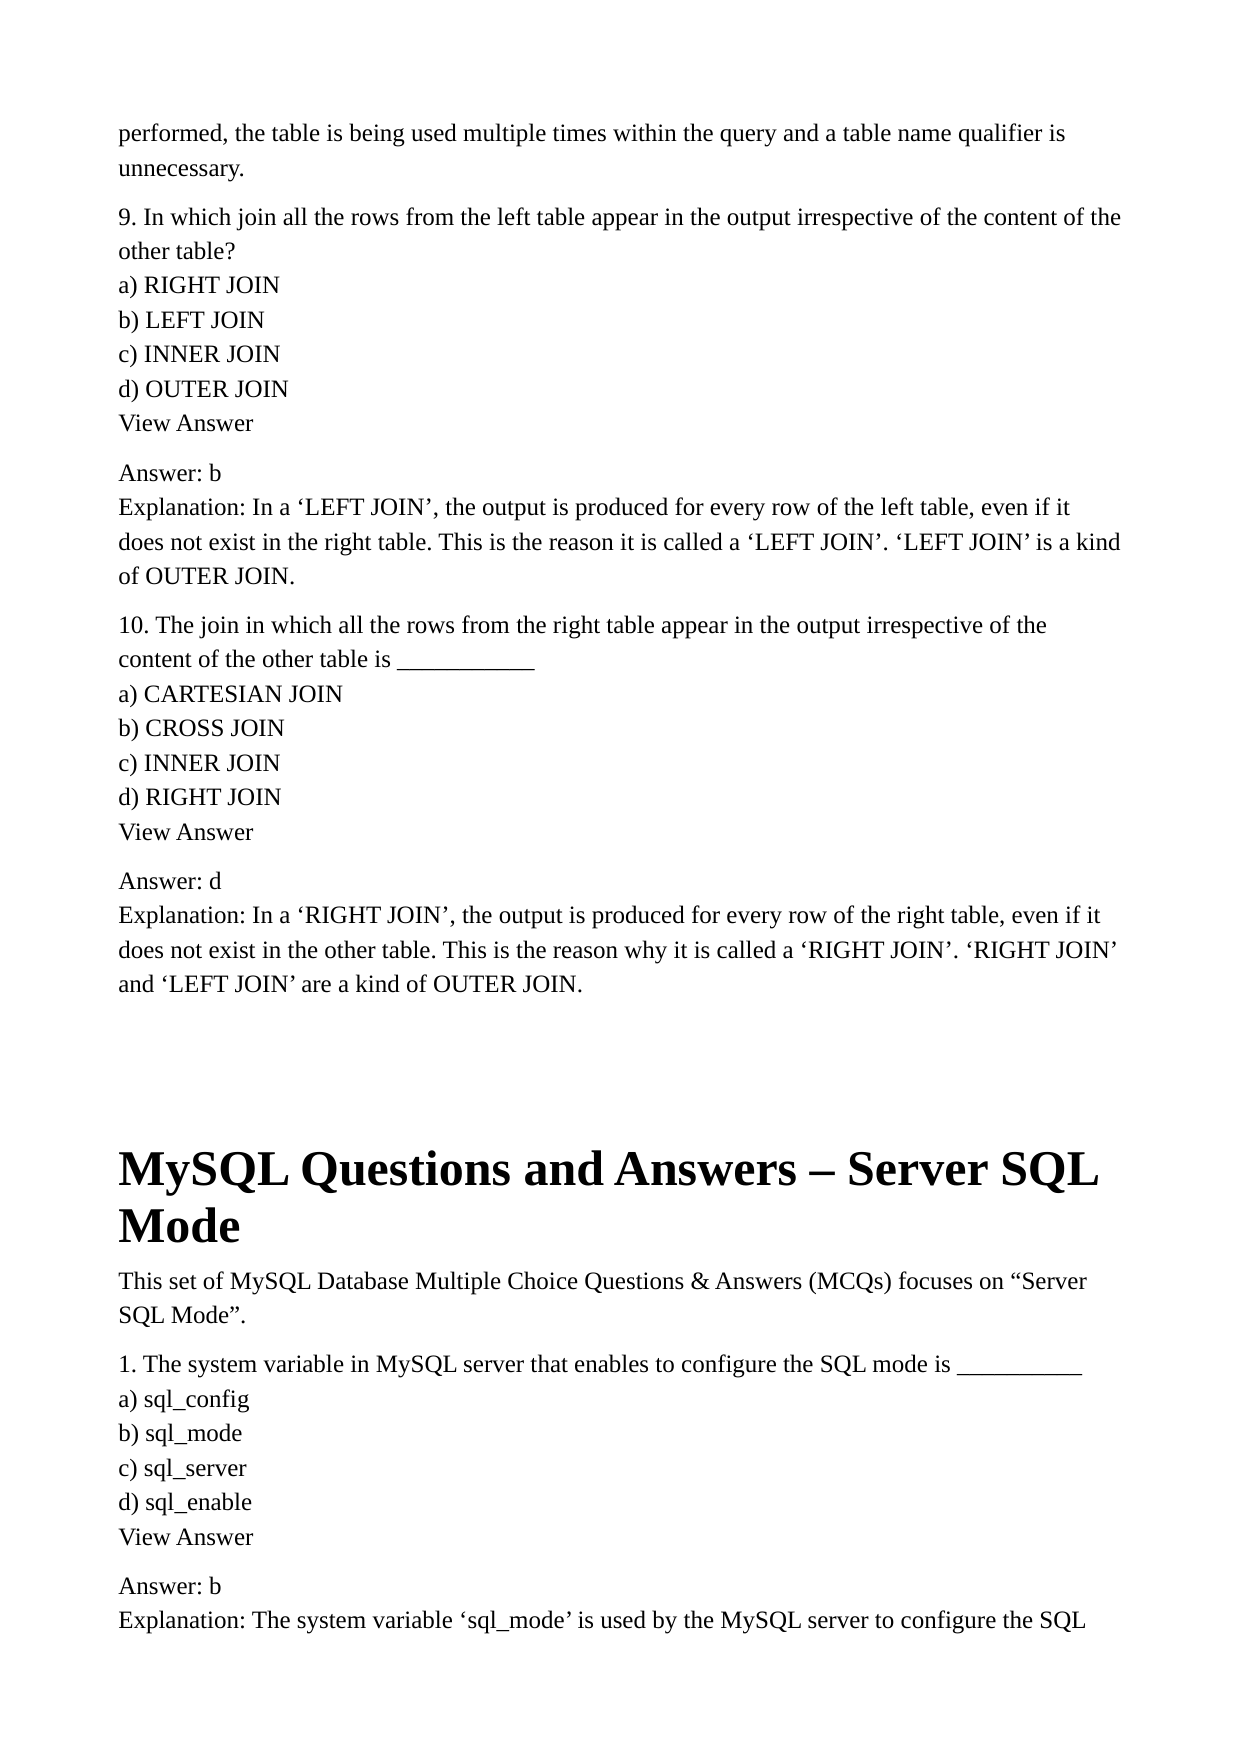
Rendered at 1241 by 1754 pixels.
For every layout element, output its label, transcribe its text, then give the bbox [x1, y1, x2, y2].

text Answer: b Explanation: In a ‘LEFT JOIN’, the output is produced for every row of the left table, even if it does not exist in the right table. This is the reason it is called a ‘LEFT JOIN’. ‘LEFT JOIN’ is a kind of OUTER JOIN. [118, 458, 1122, 590]
subtitle MySQL Questions and Answers – Server SQL Mode [118, 1138, 1122, 1253]
text 1. The system variable in MySQL server that enables to configure the SQL mode is __________ a) sql_config b) sql_mode c) sql_server d) sql_enable View Answer [118, 1349, 1122, 1551]
text Answer: b Explanation: The system variable ‘sql_mode’ is used by the MySQL server to configure the SQL [118, 1571, 1122, 1634]
text 9. In which join all the rows from the left table appear in the output irrespective of the content of the other table? a) RIGHT JOIN b) LEFT JOIN c) INNER JOIN d) OUTER JOIN View Answer [118, 202, 1122, 437]
text 10. The join in which all the rows from the right table appear in the output irrespective of the content of the other table is ___________ a) CARTESIAN JOIN b) CROSS JOIN c) INNER JOIN d) RIGHT JOIN View Answer [118, 610, 1122, 846]
text Answer: d Explanation: In a ‘RIGHT JOIN’, the output is produced for every row of the right table, even if it does not exist in the other table. This is the reason why it is called a ‘RIGHT JOIN’. ‘RIGHT JOIN’ and ‘LEFT JOIN’ are a kind of OUTER JOIN. [118, 866, 1122, 998]
text performed, the table is being used multiple times within the query and a table name qualifier is unnecessary. [118, 118, 1122, 181]
text This set of MySQL Database Multiple Choice Questions & Answers (MCQs) focuses on “Server SQL Mode”. [118, 1266, 1122, 1329]
